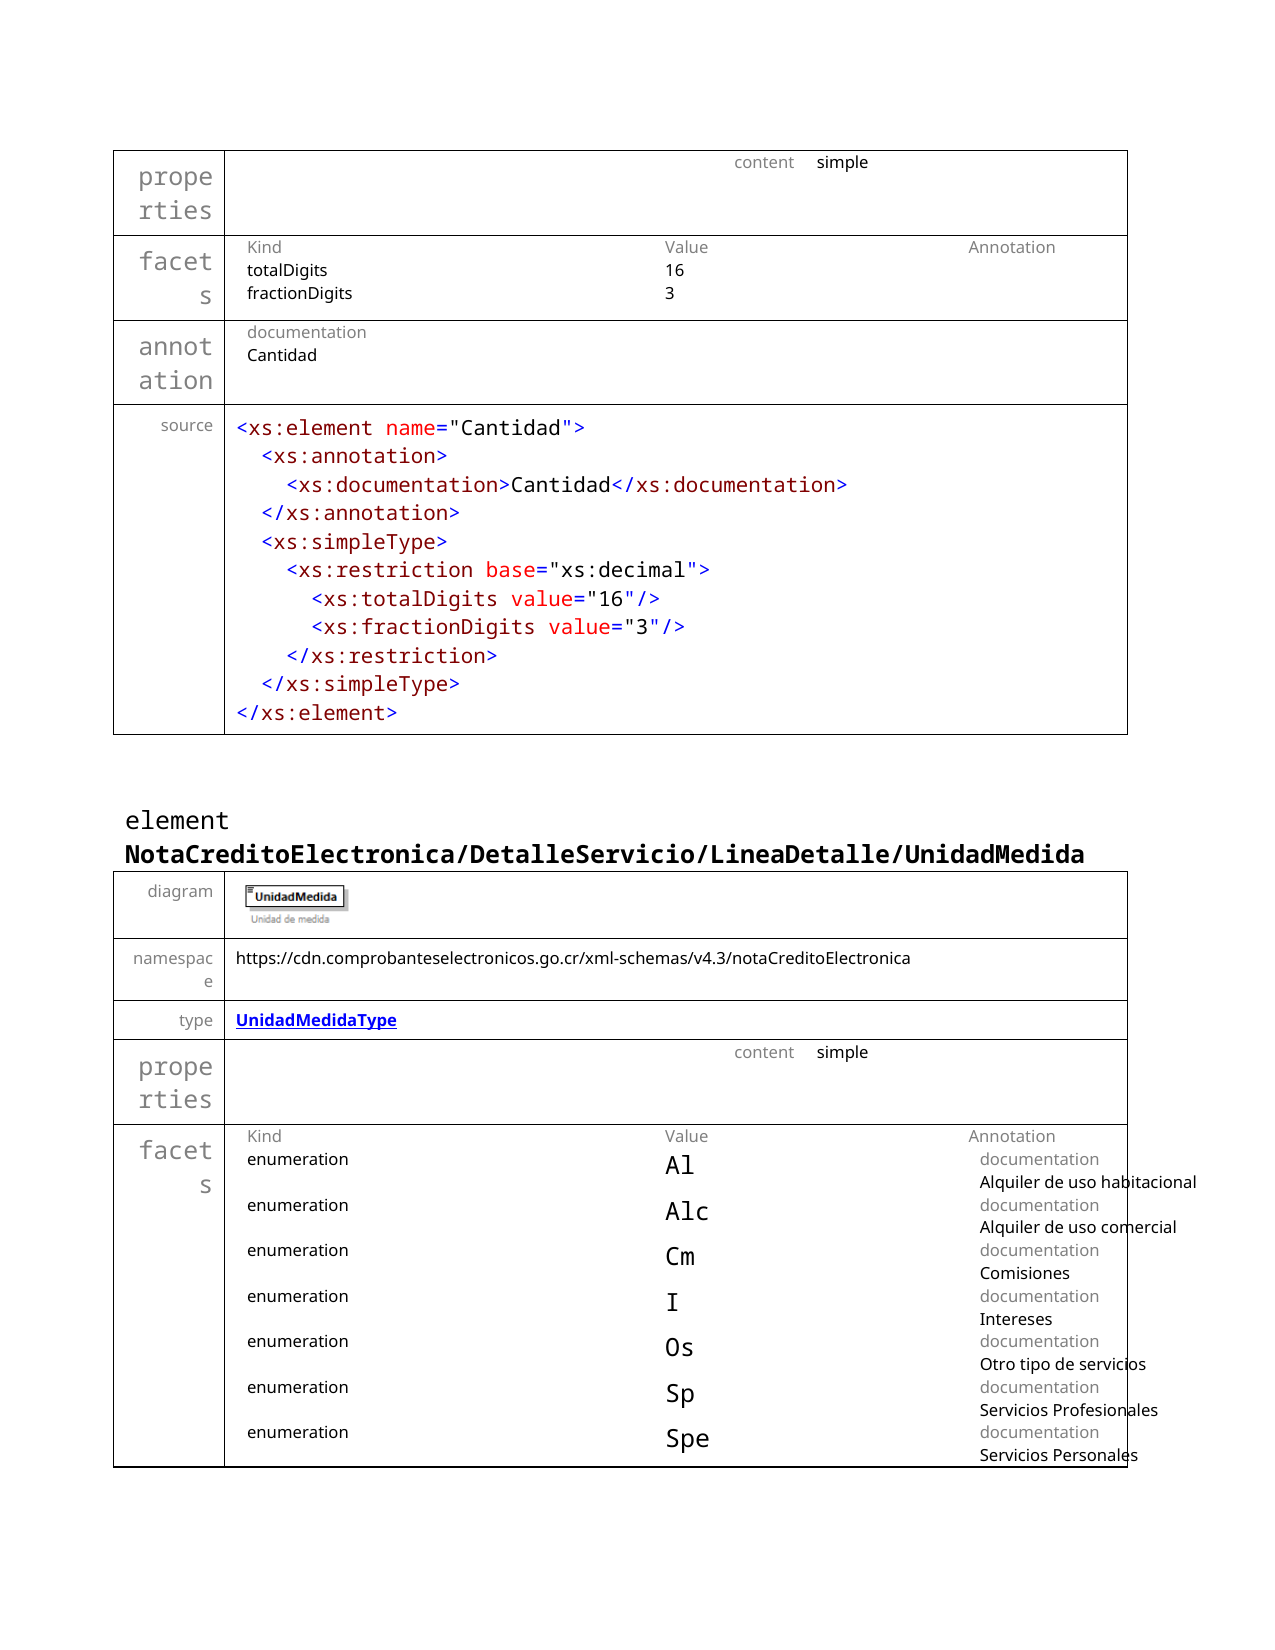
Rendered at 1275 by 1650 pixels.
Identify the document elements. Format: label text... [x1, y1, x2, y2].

table_cell [957, 1375, 968, 1421]
table_header documentation [236, 321, 1127, 343]
table_cell https://cdn.comprobanteselectronicos.go.cr/xml-schemas/v4.3/notaCreditoElectronica [225, 939, 1127, 1000]
table_cell Os [654, 1330, 957, 1375]
table_header Value [654, 236, 957, 258]
table_header Annotation [957, 1125, 1127, 1148]
table_cell enumeration [236, 1193, 654, 1239]
table_cell properties [114, 1040, 224, 1124]
text element NotaCreditoElectronica/DetalleServicio/LineaDetalle/UnidadMedida [125, 803, 1150, 871]
table_cell Otro tipo de servicios [968, 1353, 1127, 1375]
table_cell facets [114, 236, 224, 319]
picture [235, 880, 359, 930]
table_header diagram [114, 872, 224, 938]
table_cell [957, 1330, 968, 1375]
table_cell Sp [654, 1375, 957, 1421]
table_cell 16 [654, 259, 957, 281]
table_cell <xs:element name="Cantidad"> <xs:annotation> <xs:documentation>Cantidad</xs:documentation> </xs:annotation> <xs:simpleType> <xs:restriction base="xs:decimal"> <xs:totalDigits value="16"/> <xs:fractionDigits value="3"/> </xs:restriction> </xs:simpleType> </xs:element> [225, 405, 1127, 734]
table_cell [225, 1040, 1127, 1124]
table_header simple [805, 1040, 1127, 1063]
table_header documentation [968, 1239, 1127, 1262]
table_cell I [654, 1284, 957, 1330]
table_cell properties [114, 151, 224, 235]
table_cell [957, 1421, 968, 1466]
table_cell facets [114, 1125, 224, 1466]
table_cell Spe [654, 1421, 957, 1466]
table_cell [957, 1284, 968, 1330]
table_header documentation [968, 1148, 1127, 1171]
table_cell Al [654, 1148, 957, 1193]
table_cell Alquiler de uso comercial [968, 1216, 1127, 1239]
table_cell 3 [654, 281, 957, 304]
table_cell Intereses [968, 1307, 1127, 1330]
table_cell Alquiler de uso habitacional [968, 1171, 1127, 1193]
table_header documentation [968, 1421, 1127, 1444]
table_cell [957, 1148, 968, 1193]
table_header documentation [968, 1375, 1127, 1398]
table_cell fractionDigits [236, 281, 654, 304]
table_cell namespace [114, 939, 224, 1000]
table_header Kind [236, 1125, 654, 1148]
table_header content [236, 151, 805, 174]
table_cell Servicios Personales [968, 1444, 1127, 1466]
table_cell Cantidad [236, 343, 1127, 366]
table_cell UnidadMedidaType [225, 1001, 1127, 1039]
table_header content [236, 1040, 805, 1063]
table_header Kind [236, 236, 654, 258]
table_cell [957, 1239, 968, 1284]
table_cell [957, 281, 1127, 304]
table_header [225, 872, 1127, 938]
table_cell type [114, 1001, 224, 1039]
table_cell totalDigits [236, 259, 654, 281]
table_cell enumeration [236, 1421, 654, 1466]
table_cell Servicios Profesionales [968, 1398, 1127, 1421]
table_cell [225, 1125, 236, 1466]
table_cell enumeration [236, 1239, 654, 1284]
table_header documentation [968, 1193, 1127, 1216]
table_header Annotation [957, 236, 1127, 258]
table_cell [957, 259, 1127, 281]
table_header simple [805, 151, 1127, 174]
table_cell Cm [654, 1239, 957, 1284]
table_cell source [114, 405, 224, 734]
table_cell enumeration [236, 1284, 654, 1330]
table_cell [225, 236, 1127, 319]
table_cell [225, 321, 1127, 404]
table_cell enumeration [236, 1330, 654, 1375]
table_cell [957, 1193, 968, 1239]
table_header documentation [968, 1284, 1127, 1307]
table_cell Alc [654, 1193, 957, 1239]
table_cell enumeration [236, 1148, 654, 1193]
table_header Value [654, 1125, 957, 1148]
table_cell [225, 151, 1127, 235]
table_header documentation [968, 1330, 1127, 1353]
table_cell annotation [114, 321, 224, 404]
table_cell Comisiones [968, 1262, 1127, 1284]
table_cell enumeration [236, 1375, 654, 1421]
